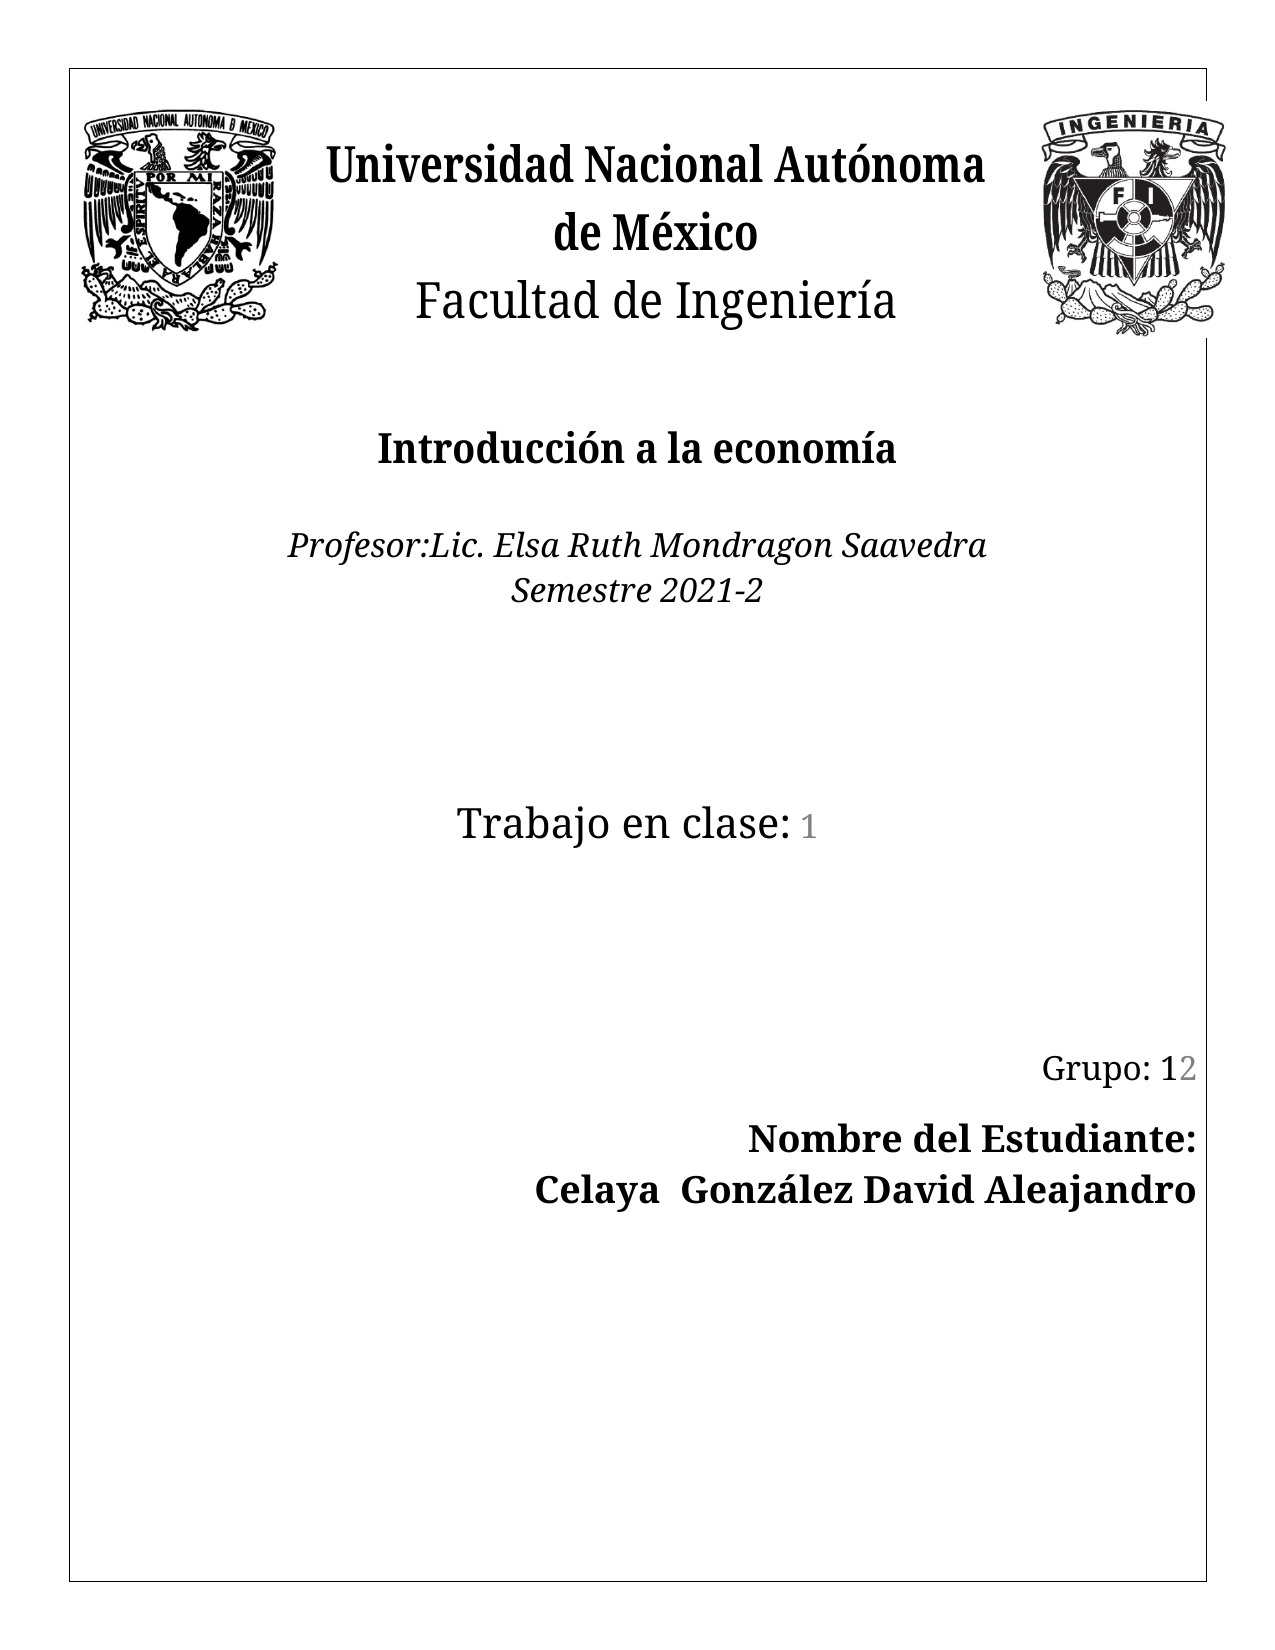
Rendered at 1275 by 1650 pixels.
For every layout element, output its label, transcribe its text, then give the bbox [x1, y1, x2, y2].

picture [79, 101, 279, 338]
text Facultad de Ingeniería [279, 265, 1033, 333]
text Nombre del Estudiante: [78, 1113, 1197, 1164]
text Celaya González David Aleajandro [78, 1164, 1197, 1215]
text Profesor:Lic. Elsa Ruth Mondragon Saavedra [78, 522, 1197, 567]
text Universidad Nacional Autónoma de México [279, 129, 1033, 265]
text Grupo: 12 [78, 1044, 1197, 1090]
text Semestre 2021-2 [78, 567, 1197, 612]
text Trabajo en clase: 1 [78, 794, 1197, 851]
text Introducción a la economía [78, 419, 1197, 476]
picture [1033, 101, 1233, 338]
